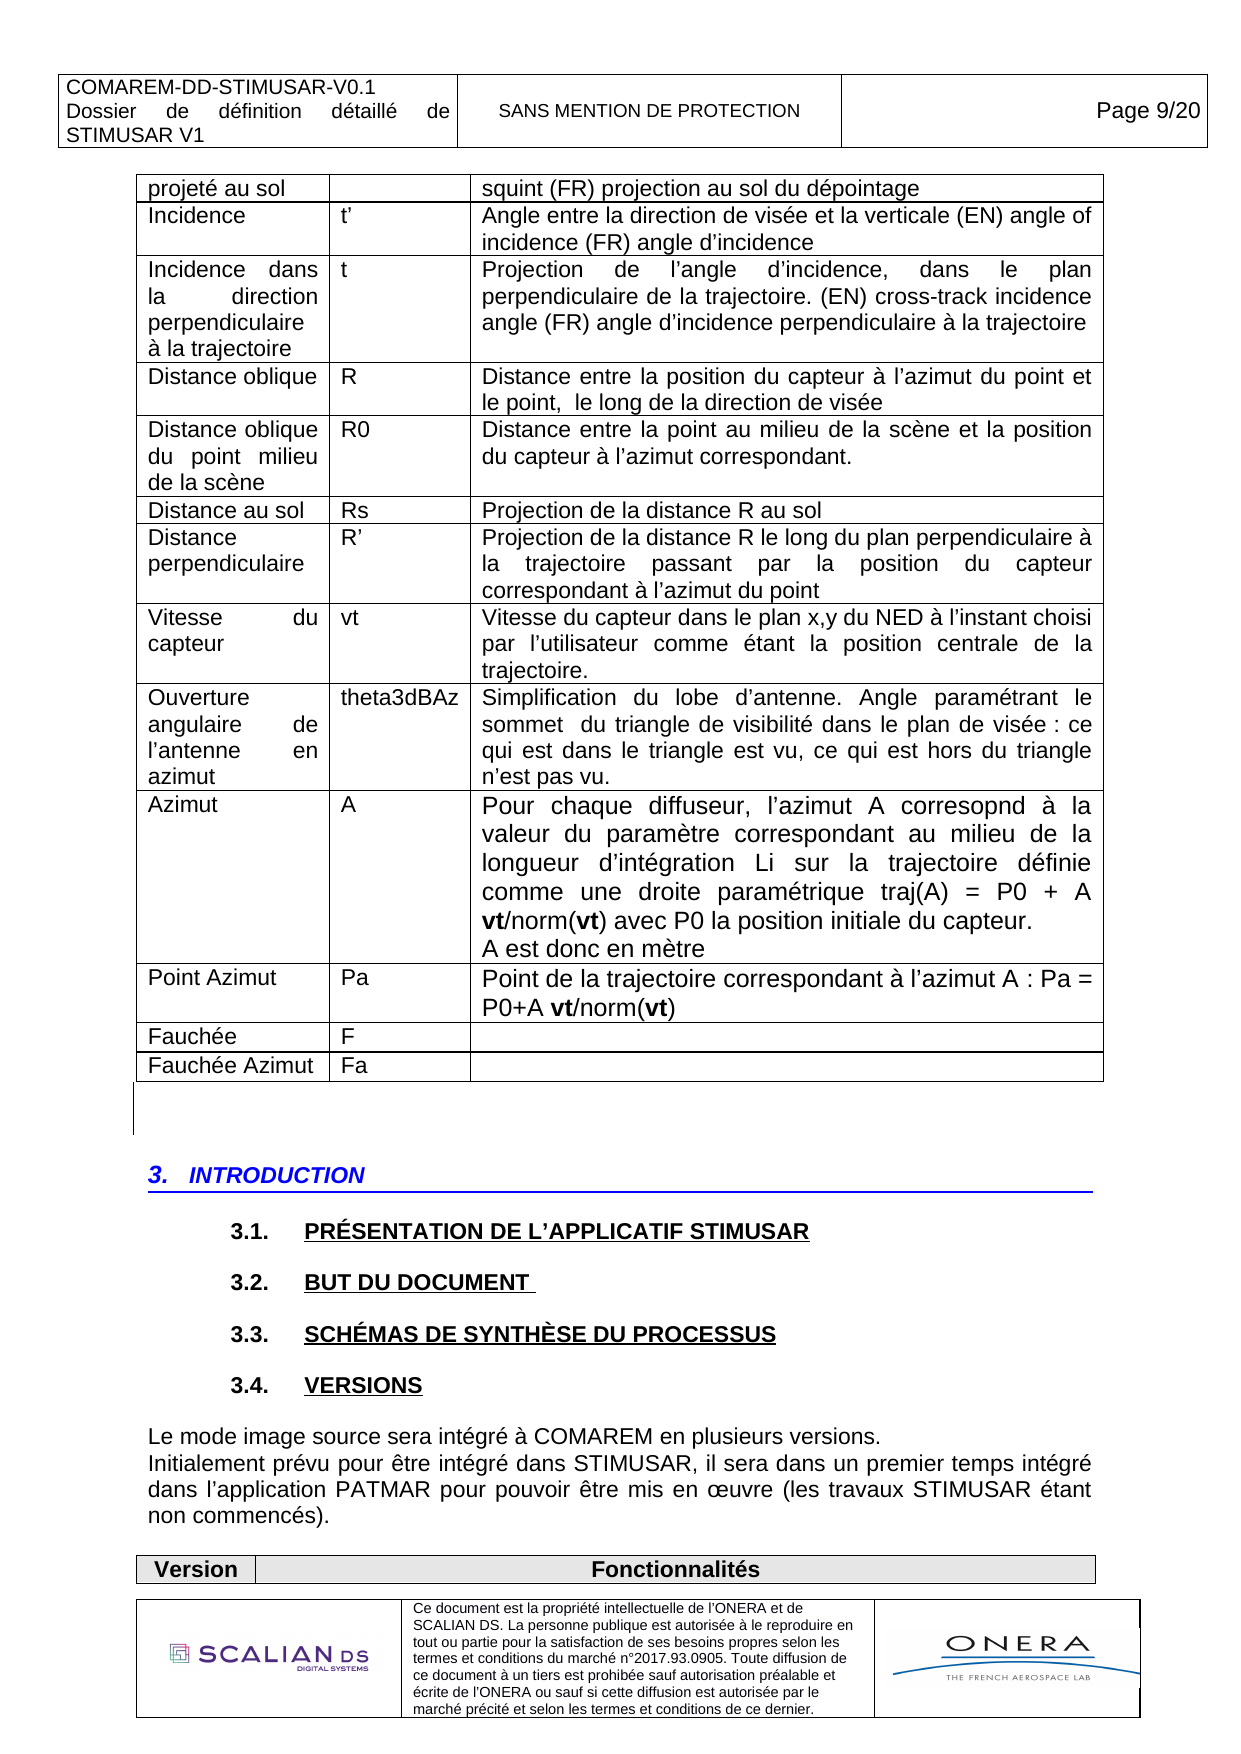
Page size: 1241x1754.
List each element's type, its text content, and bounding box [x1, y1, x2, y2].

table_header Version [137, 1556, 255, 1582]
subtitle Présentation de l’applicatif StimuSAR [230, 1218, 1093, 1244]
table_cell Angle entre la direction de visée et la verticale (EN) angle of incidence (FR) angle d’incidence [471, 203, 1103, 255]
table_cell Simplification du lobe d’antenne. Angle paramétrant le sommet du triangle de visibilité dans le plan de visée : ce qui est dans le triangle est vu, ce qui est hors du triangle n’est pas vu. [471, 684, 1103, 789]
subtitle Introduction [148, 1160, 1093, 1191]
table_cell [471, 1023, 1103, 1051]
subtitle Versions [230, 1372, 1093, 1398]
table_cell Vitesse du capteur dans le plan x,y du NED à l’instant choisi par l’utilisateur comme étant la position centrale de la trajectoire. [471, 604, 1103, 683]
table_cell Pa [330, 964, 470, 1022]
table_cell Fa [330, 1053, 470, 1081]
table_cell Vitesse du capteur [137, 604, 329, 683]
table_cell t [330, 256, 470, 362]
table_cell Distance perpendiculaire [137, 524, 329, 603]
table_cell R [330, 363, 470, 415]
table_cell [330, 175, 470, 201]
table_cell Fauchée Azimut [137, 1053, 329, 1081]
picture [885, 1628, 1140, 1688]
table_cell R’ [330, 524, 470, 603]
table_cell t’ [330, 203, 470, 255]
subtitle But du document [230, 1269, 1093, 1296]
table_cell A [330, 791, 470, 963]
table_header Fonctionnalités [256, 1556, 1095, 1582]
table_cell squint (FR) projection au sol du dépointage [471, 175, 1103, 201]
table_cell [471, 1053, 1103, 1081]
table_cell vt [330, 604, 470, 683]
table_cell Fauchée [137, 1023, 329, 1051]
subtitle Schémas de synthèse du processus [230, 1321, 1093, 1347]
table_cell Distance entre la point au milieu de la scène et la position du capteur à l’azimut correspondant. [471, 416, 1103, 496]
picture [154, 1630, 384, 1687]
table_cell Point Azimut [137, 964, 329, 1022]
table_cell Projection de la distance R au sol [471, 497, 1103, 523]
table_cell Pour chaque diffuseur, l’azimut A corresopnd à la valeur du paramètre correspondant au milieu de la longueur d’intégration Li sur la trajectoire définie comme une droite paramétrique traj(A) = P0 + A vt/norm(vt) avec P0 la position initiale du capteur. A est donc en mètre [471, 791, 1103, 963]
table_cell projeté au sol [137, 175, 329, 201]
table_cell Incidence [137, 203, 329, 255]
table_cell Projection de la distance R le long du plan perpendiculaire à la trajectoire passant par la position du capteur correspondant à l’azimut du point [471, 524, 1103, 603]
table_cell Point de la trajectoire correspondant à l’azimut A : Pa = P0+A vt/norm(vt) [471, 964, 1103, 1022]
table_cell Distance oblique [137, 363, 329, 415]
text Initialement prévu pour être intégré dans STIMUSAR, il sera dans un premier temps intégré dans l’application PATMAR pour pouvoir être mis en œuvre (les travaux STIMUSAR étant non commencés). [148, 1450, 1093, 1529]
table_cell Azimut [137, 791, 329, 963]
table_cell Distance au sol [137, 497, 329, 523]
table_cell Projection de l’angle d’incidence, dans le plan perpendiculaire de la trajectoire. (EN) cross-track incidence angle (FR) angle d’incidence perpendiculaire à la trajectoire [471, 256, 1103, 362]
table_cell Incidence dans la direction perpendiculaire à la trajectoire [137, 256, 329, 362]
table_cell theta3dBAz [330, 684, 470, 789]
table_cell Distance oblique du point milieu de la scène [137, 416, 329, 496]
table_cell Distance entre la position du capteur à l’azimut du point et le point, le long de la direction de visée [471, 363, 1103, 415]
table_cell Ouverture angulaire de l’antenne en azimut [137, 684, 329, 789]
table_cell Rs [330, 497, 470, 523]
text Le mode image source sera intégré à COMAREM en plusieurs versions. [148, 1423, 1093, 1450]
table_cell R0 [330, 416, 470, 496]
table_cell F [330, 1023, 470, 1051]
